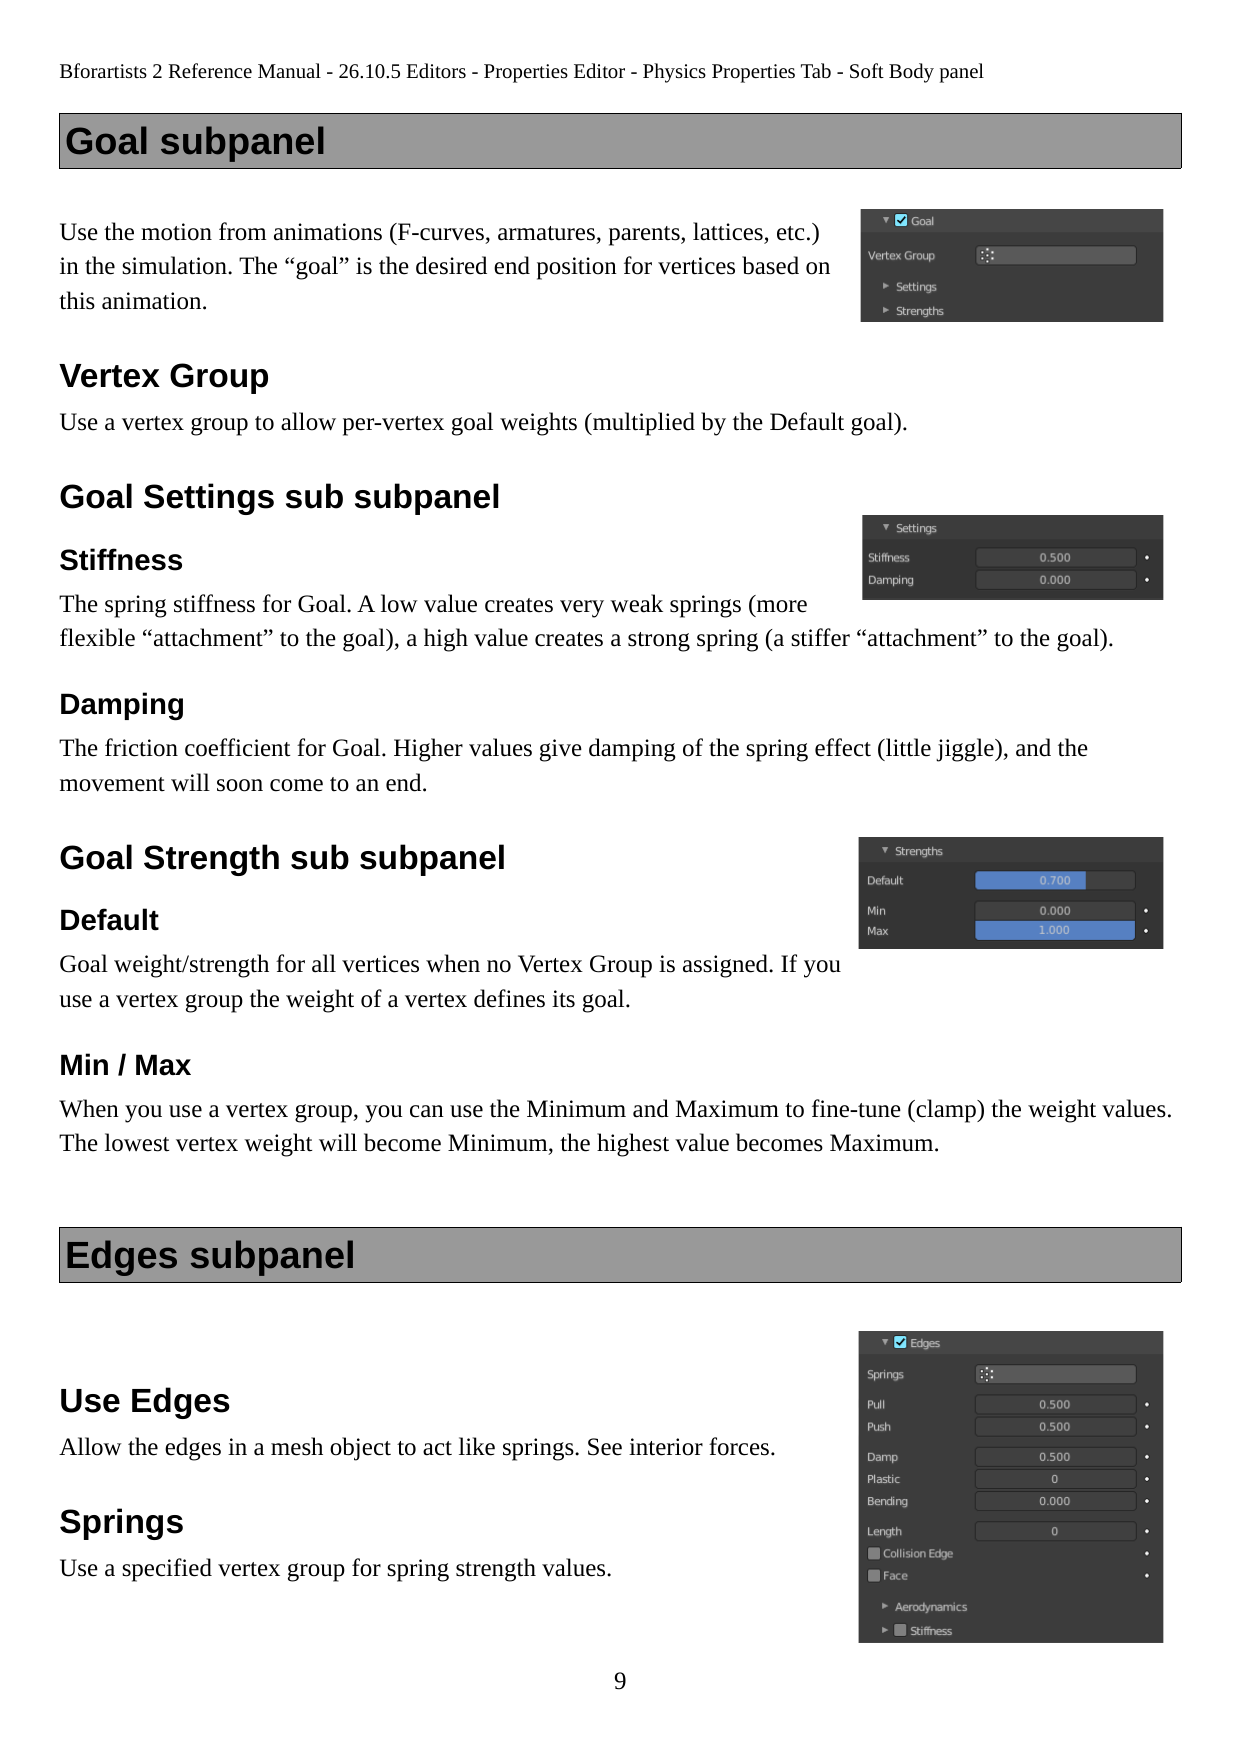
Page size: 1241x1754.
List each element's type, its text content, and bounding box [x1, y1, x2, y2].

subtitle [1164, 543, 1181, 576]
subtitle Stiffness [59, 543, 862, 576]
picture [860, 209, 1164, 322]
subtitle [1164, 838, 1181, 876]
subtitle Springs [59, 1502, 858, 1540]
text When you use a vertex group, you can use the Minimum and Maximum to fine-tune (clamp) the weight values. The lowest vertex weight will become Minimum, the highest value becomes Maximum. [59, 1094, 1181, 1157]
text Allow the edges in a mesh object to act like springs. See interior forces. [59, 1432, 858, 1460]
picture [858, 1331, 1164, 1643]
subtitle [1164, 1502, 1181, 1540]
picture [858, 837, 1164, 949]
text The spring stiffness for Goal. A low value creates very weak springs (more flexible “attachment” to the goal), a high value creates a strong spring (a stiffer “attachment” to the goal). [59, 589, 1181, 652]
subtitle [1164, 903, 1181, 937]
subtitle [1164, 1381, 1181, 1419]
subtitle Goal Strength sub subpanel [59, 838, 858, 876]
text The friction coefficient for Goal. Higher values give damping of the spring effect (little jiggle), and the movement will soon come to an end. [59, 733, 1181, 796]
subtitle Min / Max [59, 1048, 1181, 1081]
text Use the motion from animations (F-curves, armatures, parents, lattices, etc.) in the simulation. The “goal” is the desired end position for vertices based on this animation. [59, 217, 860, 315]
text Use a vertex group to allow per-vertex goal weights (multiplied by the Default goal). [59, 407, 1181, 436]
picture [862, 515, 1164, 600]
table_header Edges subpanel [60, 1228, 1181, 1282]
text Goal weight/strength for all vertices when no Vertex Group is assigned. If you use a vertex group the weight of a vertex defines its goal. [59, 949, 1181, 1013]
subtitle Goal Settings sub subpanel [59, 477, 1181, 516]
table_header Goal subpanel [60, 114, 1181, 168]
subtitle Default [59, 903, 858, 937]
subtitle Vertex Group [59, 356, 1181, 394]
subtitle Use Edges [59, 1381, 858, 1419]
text Use a specified vertex group for spring strength values. [59, 1553, 858, 1581]
subtitle Damping [59, 687, 1181, 721]
